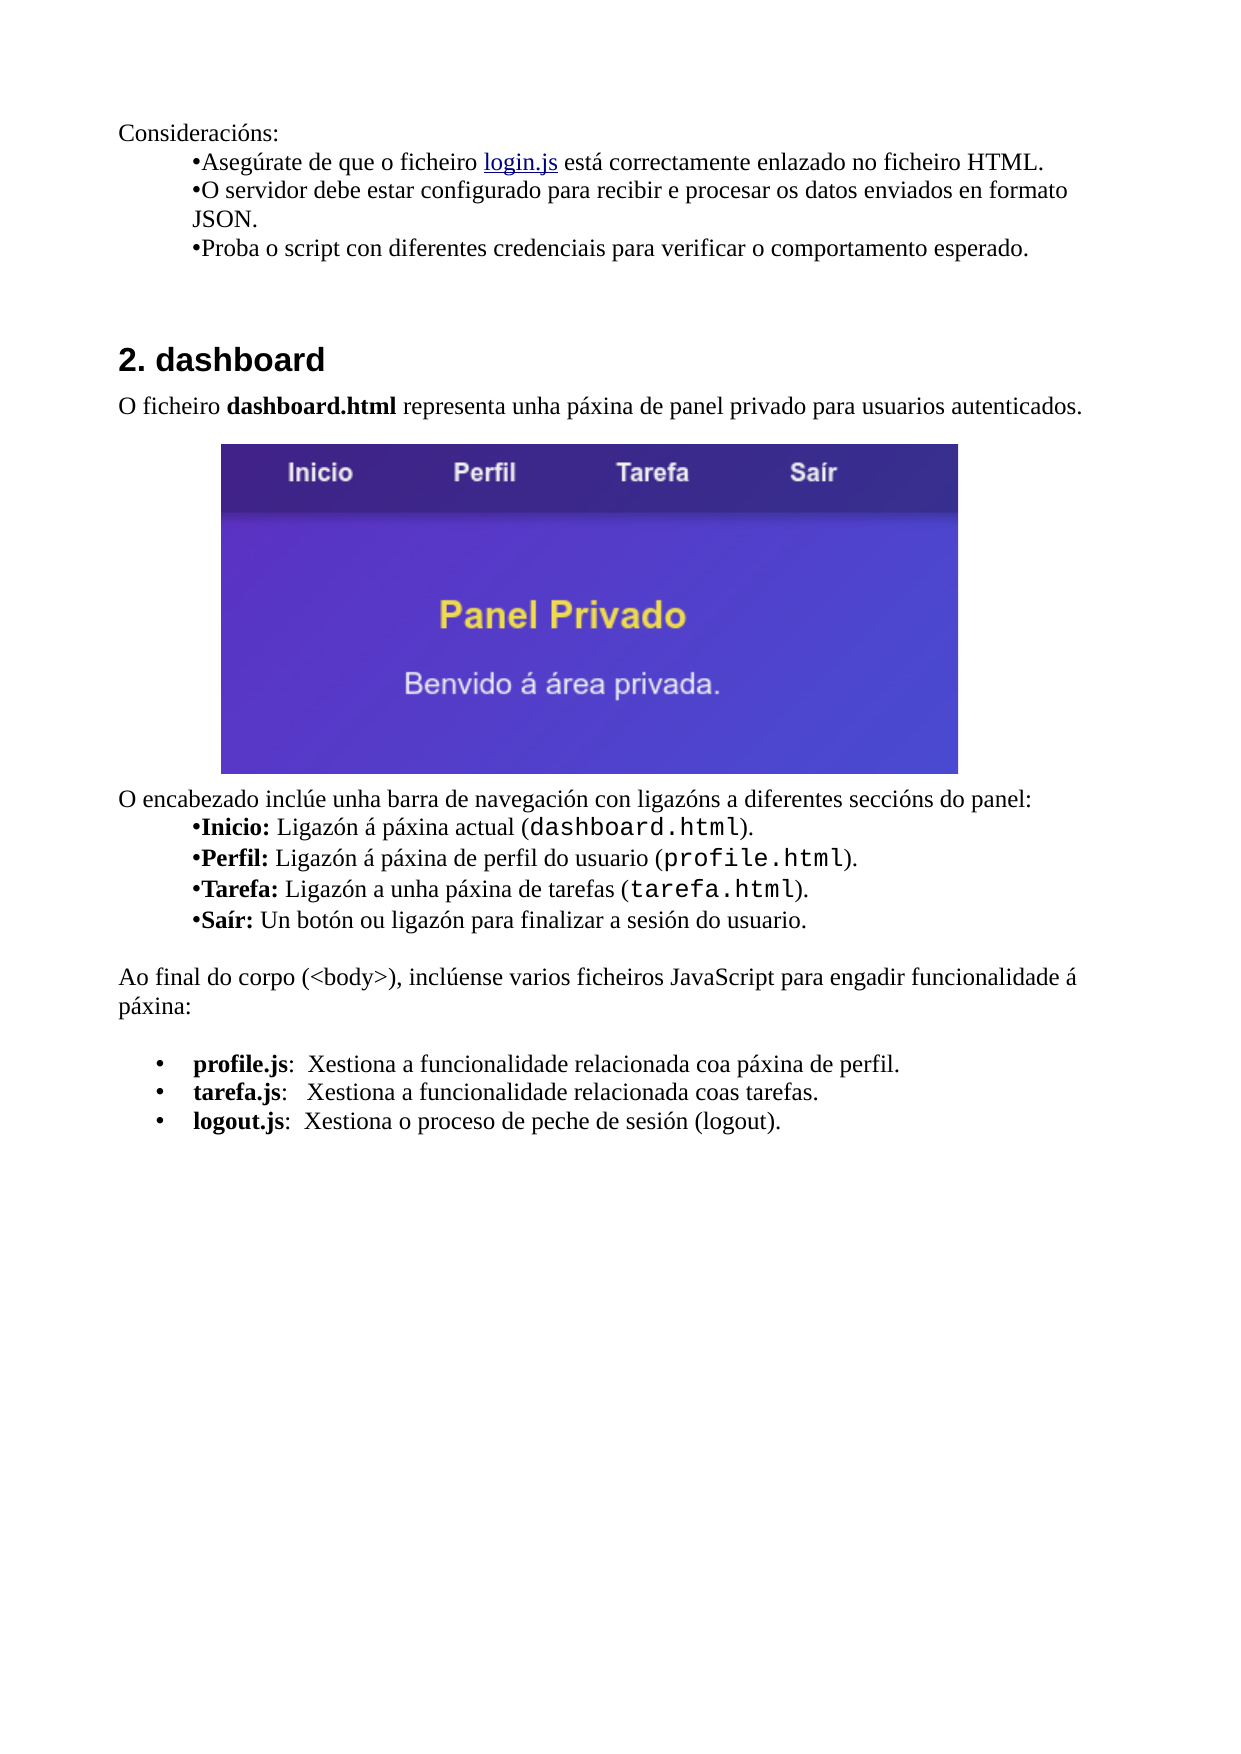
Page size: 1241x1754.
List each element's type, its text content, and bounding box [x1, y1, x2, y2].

list Proba o script con diferentes credenciais para verificar o comportamento esperado. [118, 233, 1122, 262]
list Inicio: Ligazón á páxina actual (dashboard.html). [118, 812, 1122, 843]
text O ficheiro dashboard.html representa unha páxina de panel privado para usuarios autenticados. [118, 391, 1122, 420]
list O servidor debe estar configurado para recibir e procesar os datos enviados en formato JSON. [118, 176, 1122, 233]
list profile.js: Xestiona a funcionalidade relacionada coa páxina de perfil. [156, 1049, 1122, 1077]
text Consideracións: [118, 118, 1122, 147]
text O encabezado inclúe unha barra de navegación con ligazóns a diferentes seccións do panel: [118, 784, 1122, 812]
subtitle 2. dashboard [118, 340, 1122, 379]
picture [221, 444, 959, 774]
text Ao final do corpo (<body>), inclúense varios ficheiros JavaScript para engadir funcionalidade á páxina: [118, 962, 1122, 1020]
list Asegúrate de que o ficheiro login.js está correctamente enlazado no ficheiro HTML. [118, 147, 1122, 176]
list tarefa.js: Xestiona a funcionalidade relacionada coas tarefas. [156, 1077, 1122, 1106]
list logout.js: Xestiona o proceso de peche de sesión (logout). [156, 1106, 1122, 1135]
list Perfil: Ligazón á páxina de perfil do usuario (profile.html). [118, 843, 1122, 874]
list Tarefa: Ligazón a unha páxina de tarefas (tarefa.html). [118, 874, 1122, 905]
list Saír: Un botón ou ligazón para finalizar a sesión do usuario. [118, 905, 1122, 934]
